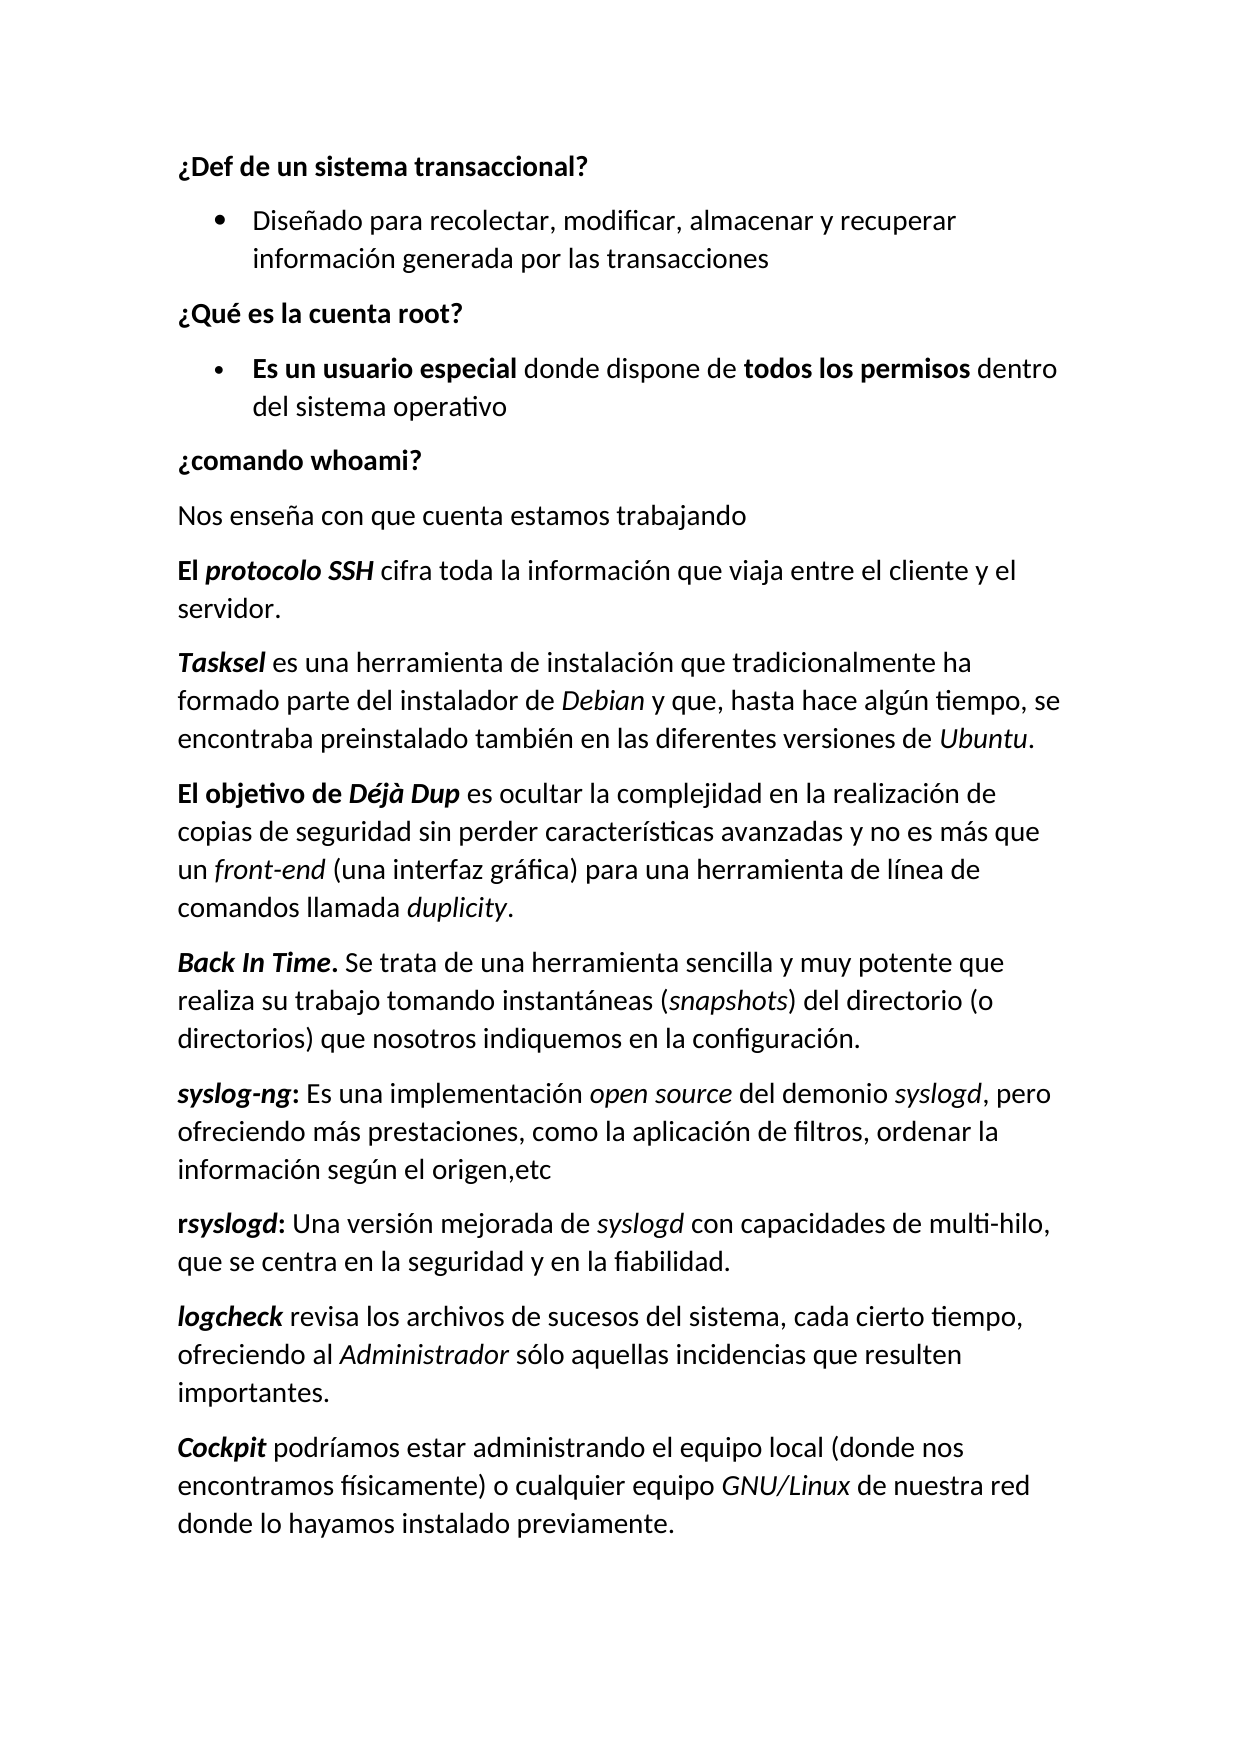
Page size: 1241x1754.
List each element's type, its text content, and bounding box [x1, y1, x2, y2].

text Nos enseña con que cuenta estamos trabajando [177, 497, 1063, 533]
text ¿Def de un sistema transaccional? [177, 148, 1063, 183]
text syslog-ng: Es una implementación open source del demonio syslogd, pero ofreciendo más prestaciones, como la aplicación de filtros, ordenar la información según el origen,etc [177, 1075, 1063, 1186]
text Back In Time. Se trata de una herramienta sencilla y muy potente que realiza su trabajo tomando instantáneas (snapshots) del directorio (o directorios) que nosotros indiquemos en la configuración. [177, 944, 1063, 1056]
text ¿Qué es la cuenta root? [177, 295, 1063, 331]
text Cockpit podríamos estar administrando el equipo local (donde nos encontramos físicamente) o cualquier equipo GNU/Linux de nuestra red donde lo hayamos instalado previamente. [177, 1429, 1063, 1541]
text El protocolo SSH cifra toda la información que viaja entre el cliente y el servidor. [177, 552, 1063, 625]
text logcheck revisa los archivos de sucesos del sistema, cada cierto tiempo, ofreciendo al Administrador sólo aquellas incidencias que resulten importantes. [177, 1298, 1063, 1410]
list Diseñado para recolectar, modificar, almacenar y recuperar información generada por las transacciones [215, 202, 1063, 276]
list Es un usuario especial donde dispone de todos los permisos dentro del sistema operativo [215, 350, 1063, 423]
text rsyslogd: Una versión mejorada de syslogd con capacidades de multi-hilo, que se centra en la seguridad y en la fiabilidad. [177, 1205, 1063, 1279]
text ¿comando whoami? [177, 442, 1063, 478]
text El objetivo de Déjà Dup es ocultar la complejidad en la realización de copias de seguridad sin perder características avanzadas y no es más que un front-end (una interfaz gráfica) para una herramienta de línea de comandos llamada duplicity. [177, 775, 1063, 925]
text Tasksel es una herramienta de instalación que tradicionalmente ha formado parte del instalador de Debian y que, hasta hace algún tiempo, se encontraba preinstalado también en las diferentes versiones de Ubuntu. [177, 644, 1063, 756]
